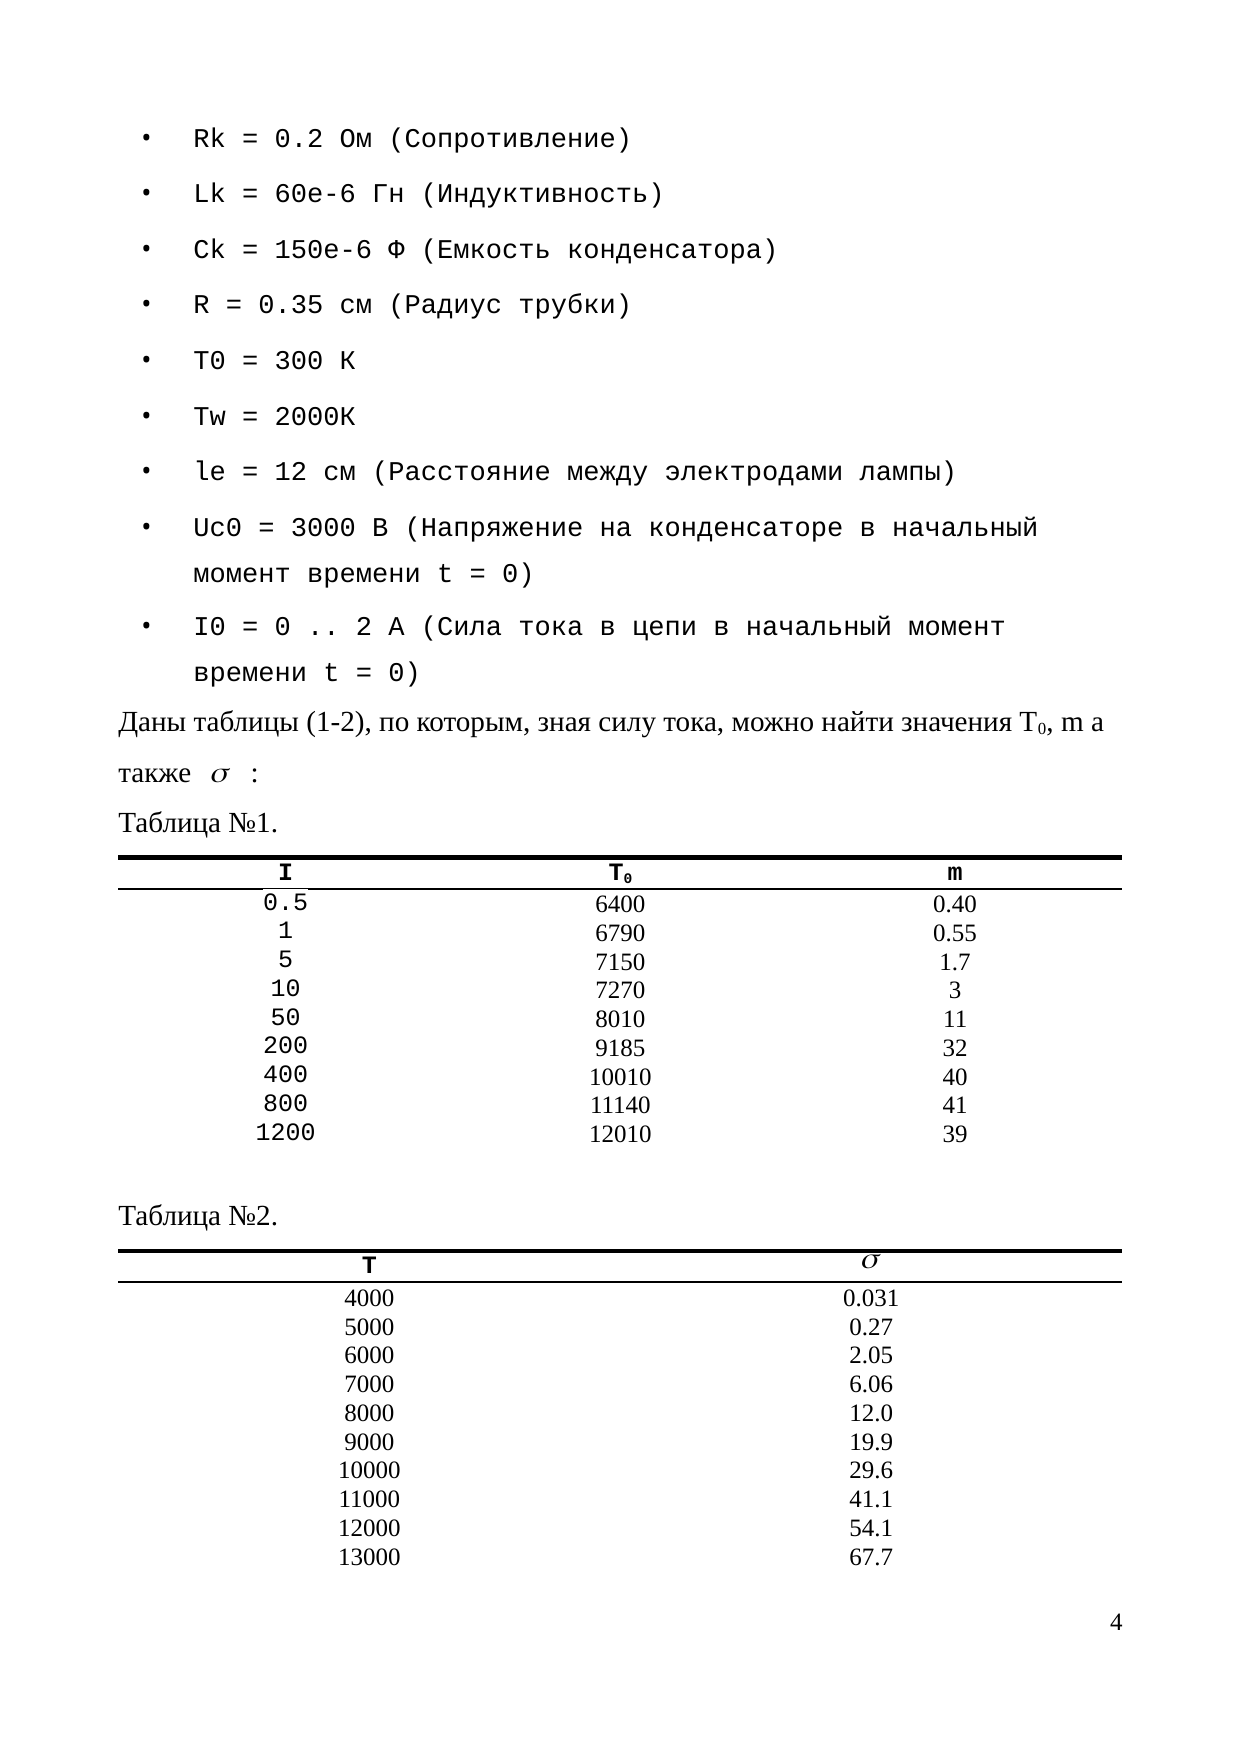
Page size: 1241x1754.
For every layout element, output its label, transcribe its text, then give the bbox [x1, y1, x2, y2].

list R = 0.35 см (Радиус трубки) [141, 285, 1122, 322]
table_cell 4000 [118, 1283, 620, 1312]
list le = 12 см (Расстояние между электродами лампы) [141, 452, 1122, 489]
table_cell 54.1 [620, 1513, 1122, 1542]
table_cell 0.5 [118, 890, 453, 918]
table_cell 29.6 [620, 1455, 1122, 1484]
table_cell 10 [118, 976, 453, 1004]
table_cell 7000 [118, 1369, 620, 1398]
table_cell 11000 [118, 1484, 620, 1513]
list Lk = 60e-6 Гн (Индуктивность) [141, 174, 1122, 211]
table_header [620, 1253, 1122, 1281]
table_cell 50 [118, 1004, 453, 1033]
text Даны таблицы (1-2), по которым, зная силу тока, можно найти значения T0, m а также: [118, 704, 1122, 788]
table_cell 39 [788, 1119, 1122, 1148]
table_cell 5000 [118, 1312, 620, 1340]
table_cell 13000 [118, 1542, 620, 1570]
table_cell 11 [788, 1004, 1122, 1033]
table_cell 0.40 [788, 890, 1122, 918]
table_cell 0.031 [620, 1283, 1122, 1312]
table_cell 8000 [118, 1398, 620, 1427]
table_header T [118, 1253, 620, 1281]
table_cell 2.05 [620, 1340, 1122, 1369]
table_cell 7150 [453, 947, 787, 976]
table_header m [788, 860, 1122, 888]
table_cell 1200 [118, 1119, 453, 1148]
list Rk = 0.2 Ом (Сопротивление) [141, 118, 1122, 155]
table_cell 400 [118, 1062, 453, 1091]
table_cell 5 [118, 947, 453, 976]
table_header I [118, 860, 453, 888]
table_cell 9185 [453, 1033, 787, 1062]
table_cell 6.06 [620, 1369, 1122, 1398]
table_cell 32 [788, 1033, 1122, 1062]
list Ck = 150e-6 Ф (Емкость конденсатора) [141, 229, 1122, 266]
table_cell 200 [118, 1033, 453, 1062]
table_cell 3 [788, 976, 1122, 1004]
table_cell 1 [118, 918, 453, 947]
list Uc0 = 3000 В (Напряжение на конденсаторе в начальный момент времени t = 0) [141, 507, 1122, 591]
table_cell 6790 [453, 918, 787, 947]
table_cell 12.0 [620, 1398, 1122, 1427]
table_cell 6400 [453, 890, 787, 918]
table_cell 8010 [453, 1004, 787, 1033]
table_cell 19.9 [620, 1427, 1122, 1455]
table_cell 1,7 [788, 947, 1122, 976]
table_cell 9000 [118, 1427, 620, 1455]
table_cell 6000 [118, 1340, 620, 1369]
table_cell 41.1 [620, 1484, 1122, 1513]
table_cell 10010 [453, 1062, 787, 1091]
table_cell 7270 [453, 976, 787, 1004]
table_header T0 [453, 860, 787, 888]
table_cell 0,55 [788, 918, 1122, 947]
text Таблица №2. [118, 1198, 1122, 1232]
list T0 = 300 К [141, 341, 1122, 378]
table_cell 40 [788, 1062, 1122, 1091]
list Tw = 2000К [141, 396, 1122, 433]
table_cell 10000 [118, 1455, 620, 1484]
table_cell 11140 [453, 1091, 787, 1119]
table_cell 0.27 [620, 1312, 1122, 1340]
table_cell 800 [118, 1091, 453, 1119]
text Таблица №1. [118, 805, 1122, 838]
table_cell 12010 [453, 1119, 787, 1148]
list I0 = 0 .. 2 А (Сила тока в цепи в начальный момент времени t = 0) [141, 606, 1122, 689]
table_cell 41 [788, 1091, 1122, 1119]
table_cell 12000 [118, 1513, 620, 1542]
table_cell 67.7 [620, 1542, 1122, 1570]
